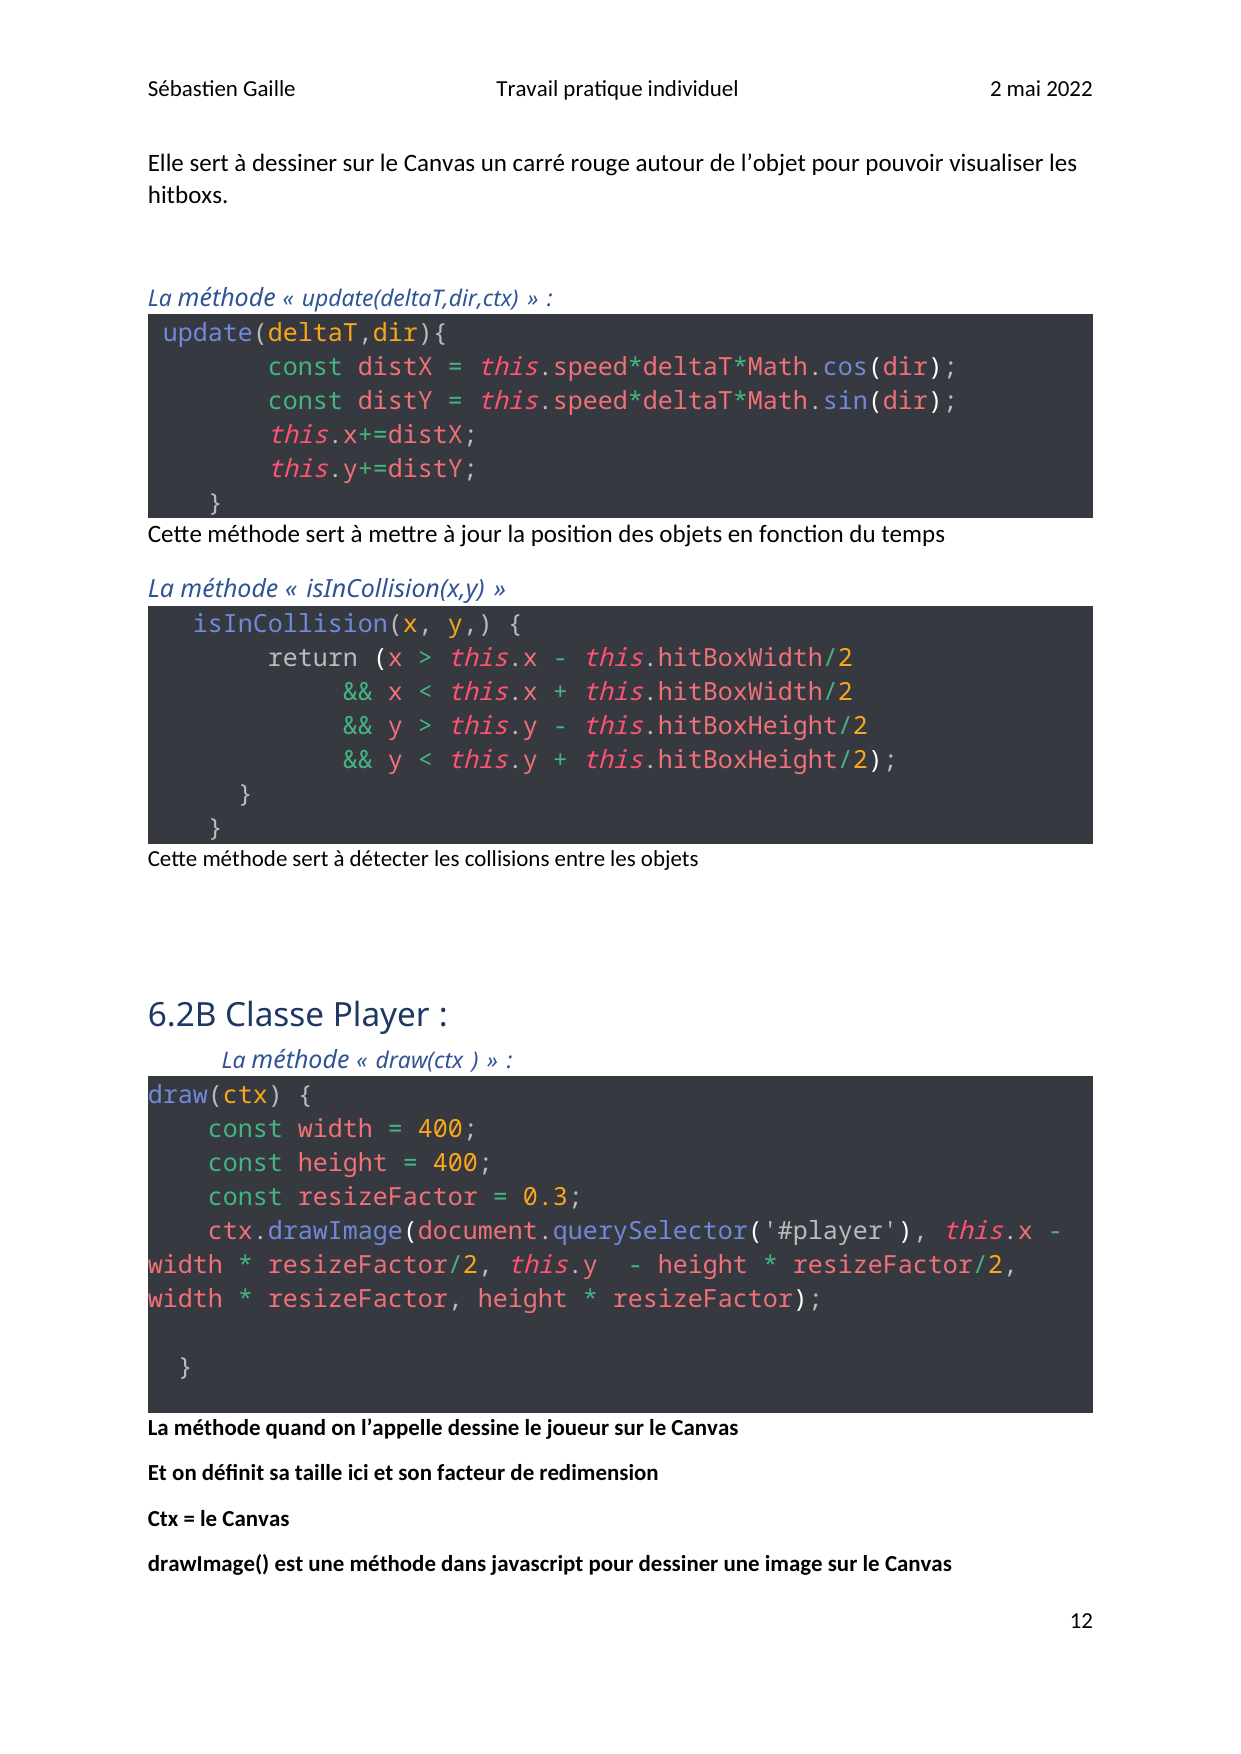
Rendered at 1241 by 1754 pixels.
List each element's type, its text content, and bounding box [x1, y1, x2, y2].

text const distY = this.speed*deltaT*Math.sin(dir); [148, 382, 1093, 416]
text && y > this.y - this.hitBoxHeight/2 [148, 708, 1093, 742]
subtitle La méthode « isInCollision(x,y) » [148, 571, 1093, 605]
text } [148, 1349, 1093, 1383]
text const resizeFactor = 0.3; [148, 1178, 1093, 1212]
text Elle sert à dessiner sur le Canvas un carré rouge autour de l’objet pour pouvoir visualiser les hitboxs. [148, 148, 1093, 209]
text Cette méthode sert à mettre à jour la position des objets en fonction du temps [148, 518, 1093, 549]
text && x < this.x + this.hitBoxWidth/2 [148, 674, 1093, 708]
subtitle 6.2B Classe Player : [148, 990, 1093, 1036]
text Ctx = le Canvas [148, 1504, 1093, 1532]
subtitle La méthode « update(deltaT,dir,ctx) » : [148, 279, 1093, 313]
text const height = 400; [148, 1144, 1093, 1178]
text ctx.drawImage(document.querySelector('#player'), this.x - width * resizeFactor/2, this.y - height * resizeFactor/2, width * resizeFactor, height * resizeFactor); [148, 1212, 1093, 1315]
text La méthode quand on l’appelle dessine le joueur sur le Canvas [148, 1413, 1093, 1441]
subtitle La méthode « draw(ctx ) » : [148, 1041, 1093, 1075]
text this.x+=distX; [148, 416, 1093, 450]
text } [148, 810, 1093, 844]
text return (x > this.x - this.hitBoxWidth/2 [148, 640, 1093, 674]
text Cette méthode sert à détecter les collisions entre les objets [148, 844, 1093, 872]
text const distX = this.speed*deltaT*Math.cos(dir); [148, 348, 1093, 382]
text this.y+=distY; [148, 450, 1093, 484]
text isInCollision(x, y,) { [148, 606, 1093, 640]
text const width = 400; [148, 1110, 1093, 1144]
text Et on définit sa taille ici et son facteur de redimension [148, 1458, 1093, 1486]
text && y < this.y + this.hitBoxHeight/2); [148, 742, 1093, 776]
text update(deltaT,dir){ [148, 314, 1093, 348]
text } [148, 484, 1093, 518]
text draw(ctx) { [148, 1076, 1093, 1110]
text drawImage() est une méthode dans javascript pour dessiner une image sur le Canvas [148, 1549, 1093, 1577]
text } [148, 776, 1093, 810]
